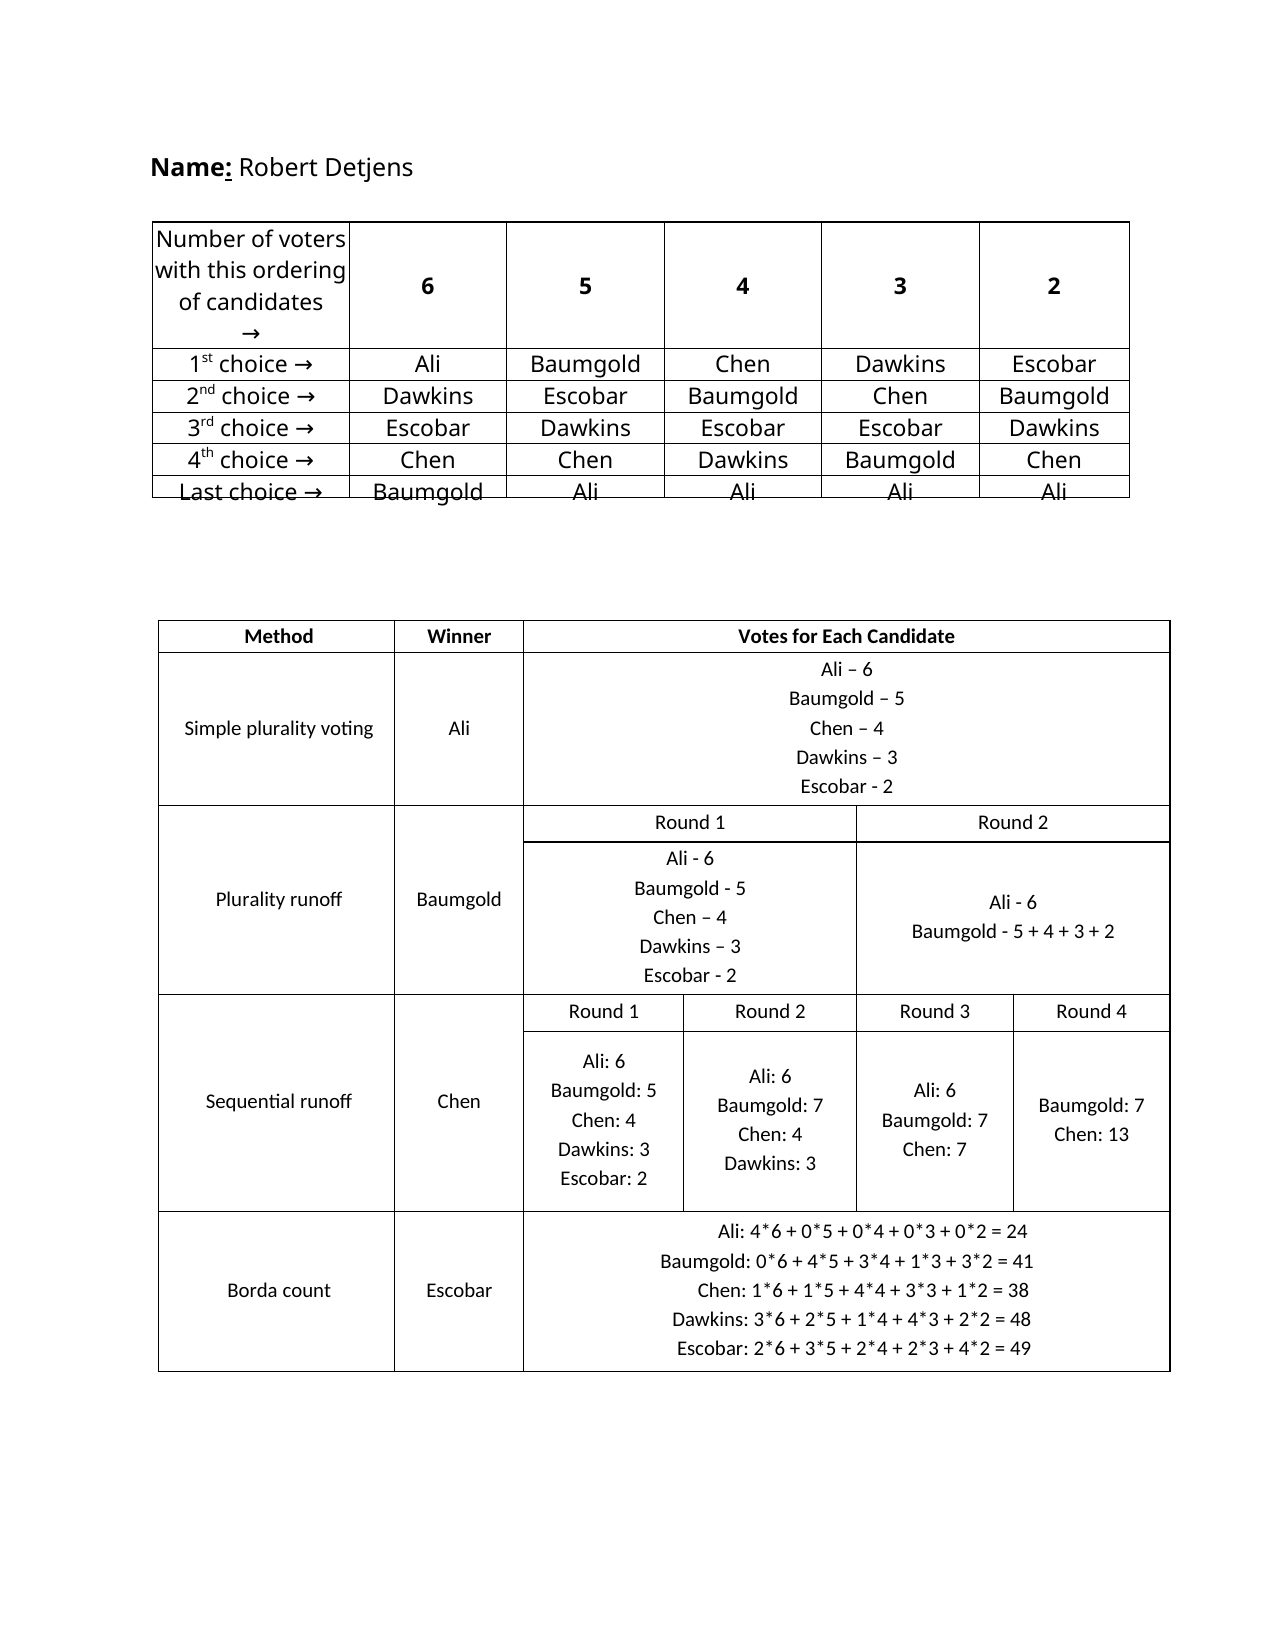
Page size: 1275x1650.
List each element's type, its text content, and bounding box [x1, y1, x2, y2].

text Sequential runoff [162, 1089, 391, 1114]
text Baumgold - 5 [527, 875, 853, 900]
text Ali: 6 [859, 1078, 1010, 1103]
text Chen: 1*6 + 1*5 + 4*4 + 3*3 + 1*2 = 38 [527, 1277, 1167, 1302]
text Dawkins – 3 [527, 744, 1167, 769]
text Escobar [822, 413, 979, 443]
text Round 3 [859, 998, 1010, 1024]
text Escobar [350, 413, 506, 443]
text 6 [350, 270, 506, 301]
text 1st choice → [153, 349, 349, 380]
text Escobar [665, 413, 821, 443]
text Ali - 6 [527, 846, 853, 871]
text 4 [665, 270, 821, 301]
text Dawkins [822, 349, 979, 380]
text 2 [980, 270, 1129, 301]
text Dawkins – 3 [527, 933, 853, 958]
text Ali [822, 476, 979, 497]
text Dawkins [350, 381, 506, 411]
text Chen [398, 1089, 520, 1114]
text Round 2 [687, 998, 853, 1024]
text Borda count [162, 1277, 391, 1302]
text 4th choice → [153, 444, 349, 475]
text Chen [507, 444, 664, 475]
text Baumgold [665, 381, 821, 411]
text Escobar [398, 1277, 520, 1302]
text 3rd choice → [153, 413, 349, 443]
text Round 2 [859, 809, 1167, 835]
text Baumgold: 0*6 + 4*5 + 3*4 + 1*3 + 3*2 = 41 [527, 1248, 1167, 1273]
text Escobar: 2 [527, 1165, 681, 1191]
text Chen: 4 [687, 1121, 853, 1147]
text Baumgold: 7 [859, 1107, 1010, 1132]
text Dawkins: 3 [527, 1136, 681, 1161]
text Baumgold [350, 476, 506, 497]
text Baumgold [980, 381, 1129, 411]
text Chen – 4 [527, 904, 853, 929]
text Dawkins: 3*6 + 2*5 + 1*4 + 4*3 + 2*2 = 48 [527, 1306, 1167, 1332]
text Last choice → [153, 476, 349, 497]
text Ali: 6 [687, 1063, 853, 1088]
text Ali [507, 476, 664, 497]
text Baumgold: 7 [687, 1092, 853, 1118]
text Plurality runoff [162, 886, 391, 911]
text Escobar - 2 [527, 962, 853, 988]
text Round 4 [1016, 998, 1167, 1024]
text Dawkins [507, 413, 664, 443]
text Dawkins: 3 [687, 1151, 853, 1176]
text Baumgold – 5 [527, 686, 1167, 711]
text Chen [665, 349, 821, 380]
text Baumgold [822, 444, 979, 475]
text Number of voters with this ordering of candidates [153, 223, 349, 317]
text Baumgold - 5 + 4 + 3 + 2 [859, 918, 1167, 944]
text Ali [980, 476, 1129, 497]
text Escobar [980, 349, 1129, 380]
text Dawkins [665, 444, 821, 475]
text Chen: 4 [527, 1107, 681, 1132]
text Votes for Each Candidate [527, 624, 1167, 649]
text Escobar [507, 381, 664, 411]
text Ali: 4*6 + 0*5 + 0*4 + 0*3 + 0*2 = 24 [527, 1219, 1167, 1244]
text Baumgold [507, 349, 664, 380]
text → [153, 317, 349, 348]
text Chen [822, 381, 979, 411]
text Method [162, 624, 391, 649]
text Escobar: 2*6 + 3*5 + 2*4 + 2*3 + 4*2 = 49 [527, 1335, 1167, 1361]
text Round 1 [525, 998, 682, 1024]
text Baumgold [398, 886, 520, 911]
text Chen [350, 444, 506, 475]
text Baumgold: 7 [1016, 1092, 1167, 1118]
text Name: Robert Detjens [150, 150, 1125, 184]
text Ali [398, 715, 520, 740]
text Ali [350, 349, 506, 380]
text Round 1 [527, 809, 853, 835]
text Escobar - 2 [527, 773, 1167, 798]
text Ali [665, 476, 821, 497]
text Ali - 6 [859, 889, 1167, 915]
text Winner [398, 624, 520, 649]
text Ali: 6 [527, 1048, 681, 1074]
text Ali – 6 [527, 656, 1167, 682]
text 3 [822, 270, 979, 301]
text Chen: 7 [859, 1136, 1010, 1161]
text 2nd choice → [153, 381, 349, 411]
text Chen: 13 [1016, 1121, 1167, 1147]
text 5 [507, 270, 664, 301]
text Dawkins [980, 413, 1129, 443]
text Simple plurality voting [162, 715, 391, 740]
text Chen [980, 444, 1129, 475]
text Chen – 4 [527, 715, 1167, 740]
text Baumgold: 5 [527, 1078, 681, 1103]
